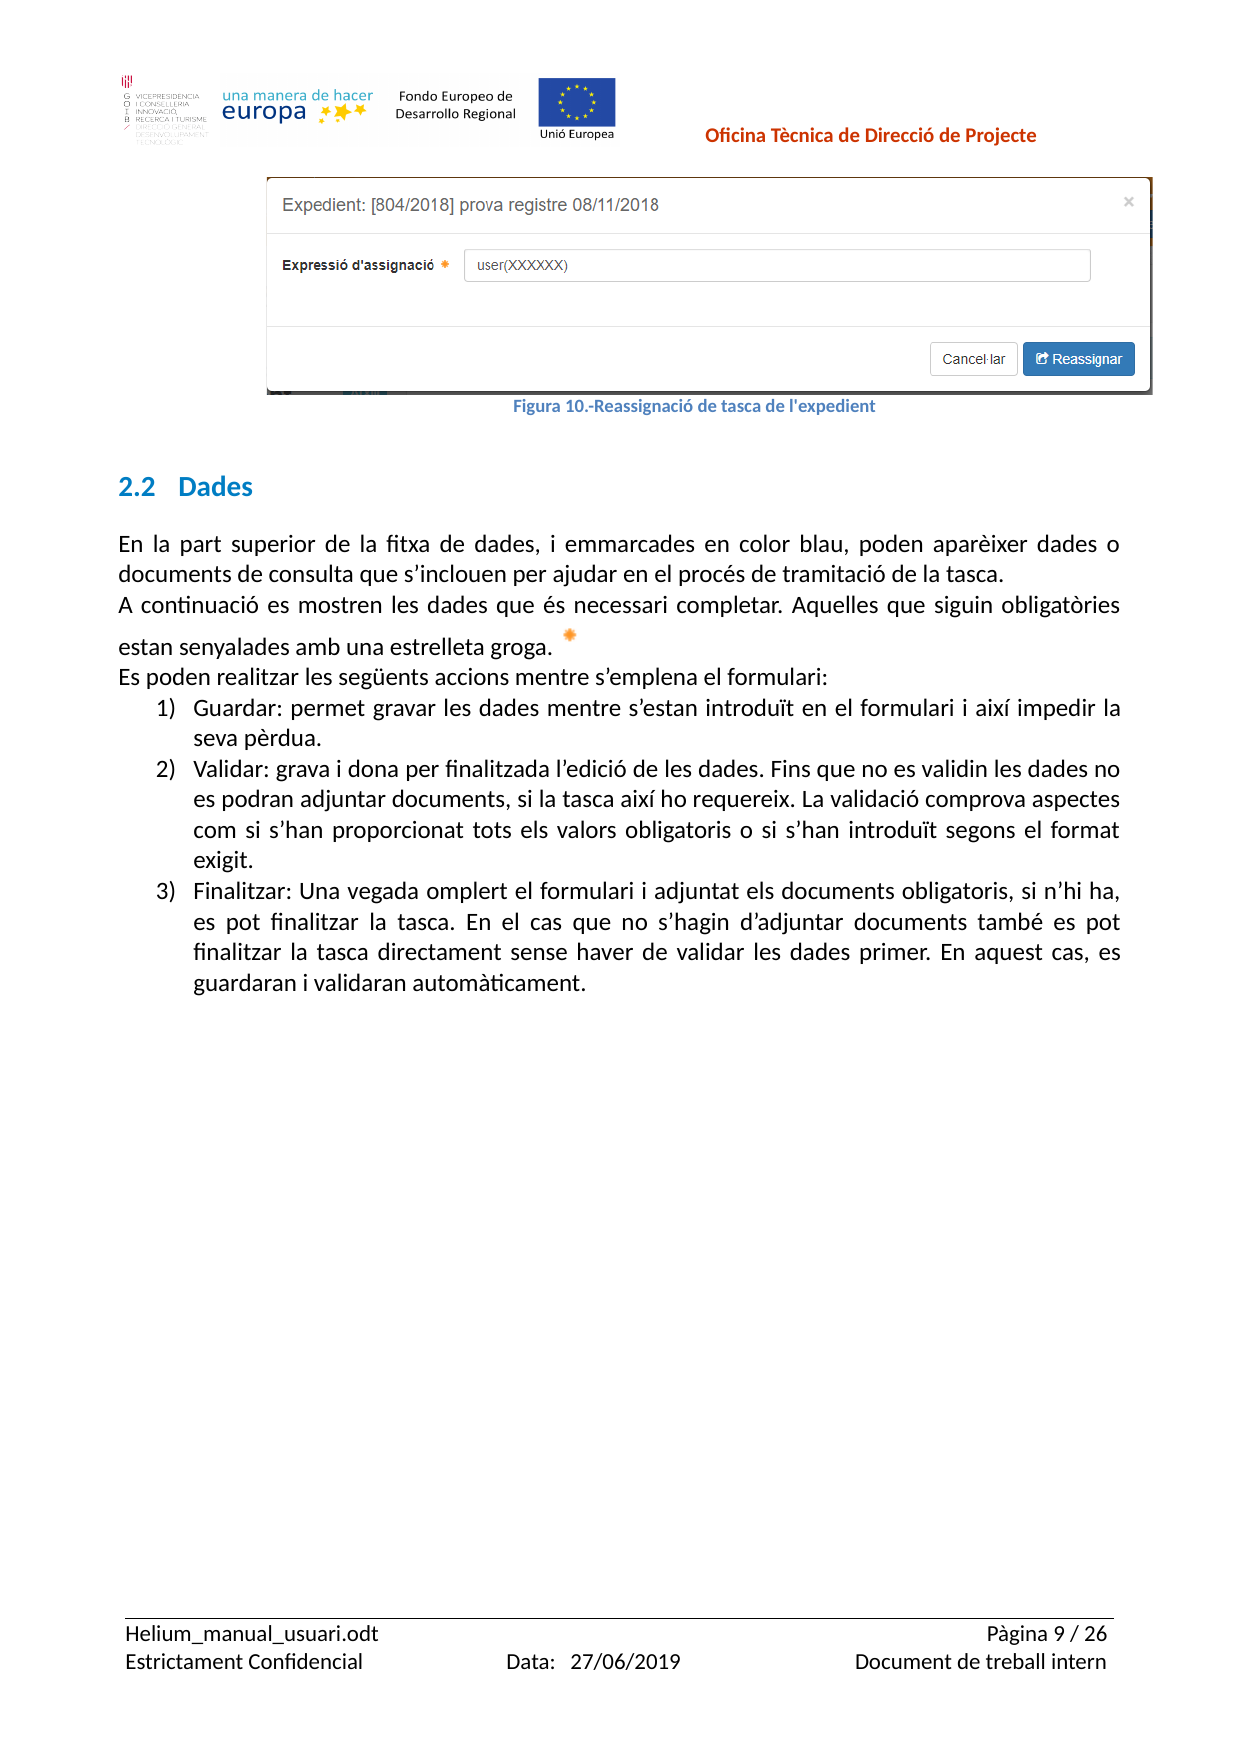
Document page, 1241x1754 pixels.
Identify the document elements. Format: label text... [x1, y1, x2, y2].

picture [559, 619, 597, 656]
picture [118, 73, 213, 147]
list Validar: grava i dona per finalitzada l’edició de les dades. Fins que no es validin les dades no es podran adjuntar documents, si la tasca així ho requereix. La validació comprova aspectes com si s’han proporcionat tots els valors obligatoris o si s’han introduït segons el format exigit. [156, 753, 1122, 875]
text En la part superior de la fitxa de dades, i emmarcades en color blau, poden aparèixer dades o documents de consulta que s’inclouen per ajudar en el procés de tramitació de la tasca. [118, 528, 1122, 589]
list Guardar: permet gravar les dades mentre s’estan introduït en el formulari i així impedir la seva pèrdua. [156, 692, 1122, 753]
subtitle Dades [118, 468, 1122, 504]
picture [266, 177, 1153, 395]
list Finalitzar: Una vegada omplert el formulari i adjuntat els documents obligatoris, si n’hi ha, es pot finalitzar la tasca. En el cas que no s’hagin d’adjuntar documents també es pot finalitzar la tasca directament sense haver de validar les dades primer. En aquest cas, es guardaran i validaran automàticament. [156, 875, 1122, 997]
picture [219, 73, 621, 147]
text A continuació es mostren les dades que és necessari completar. Aquelles que siguin obligatòries estan senyalades amb una estrelleta groga. [118, 589, 1122, 662]
list Figura 10.-Reassignació de tasca de l'expedient [229, 394, 1122, 417]
text Es poden realitzar les següents accions mentre s’emplena el formulari: [118, 662, 1122, 692]
